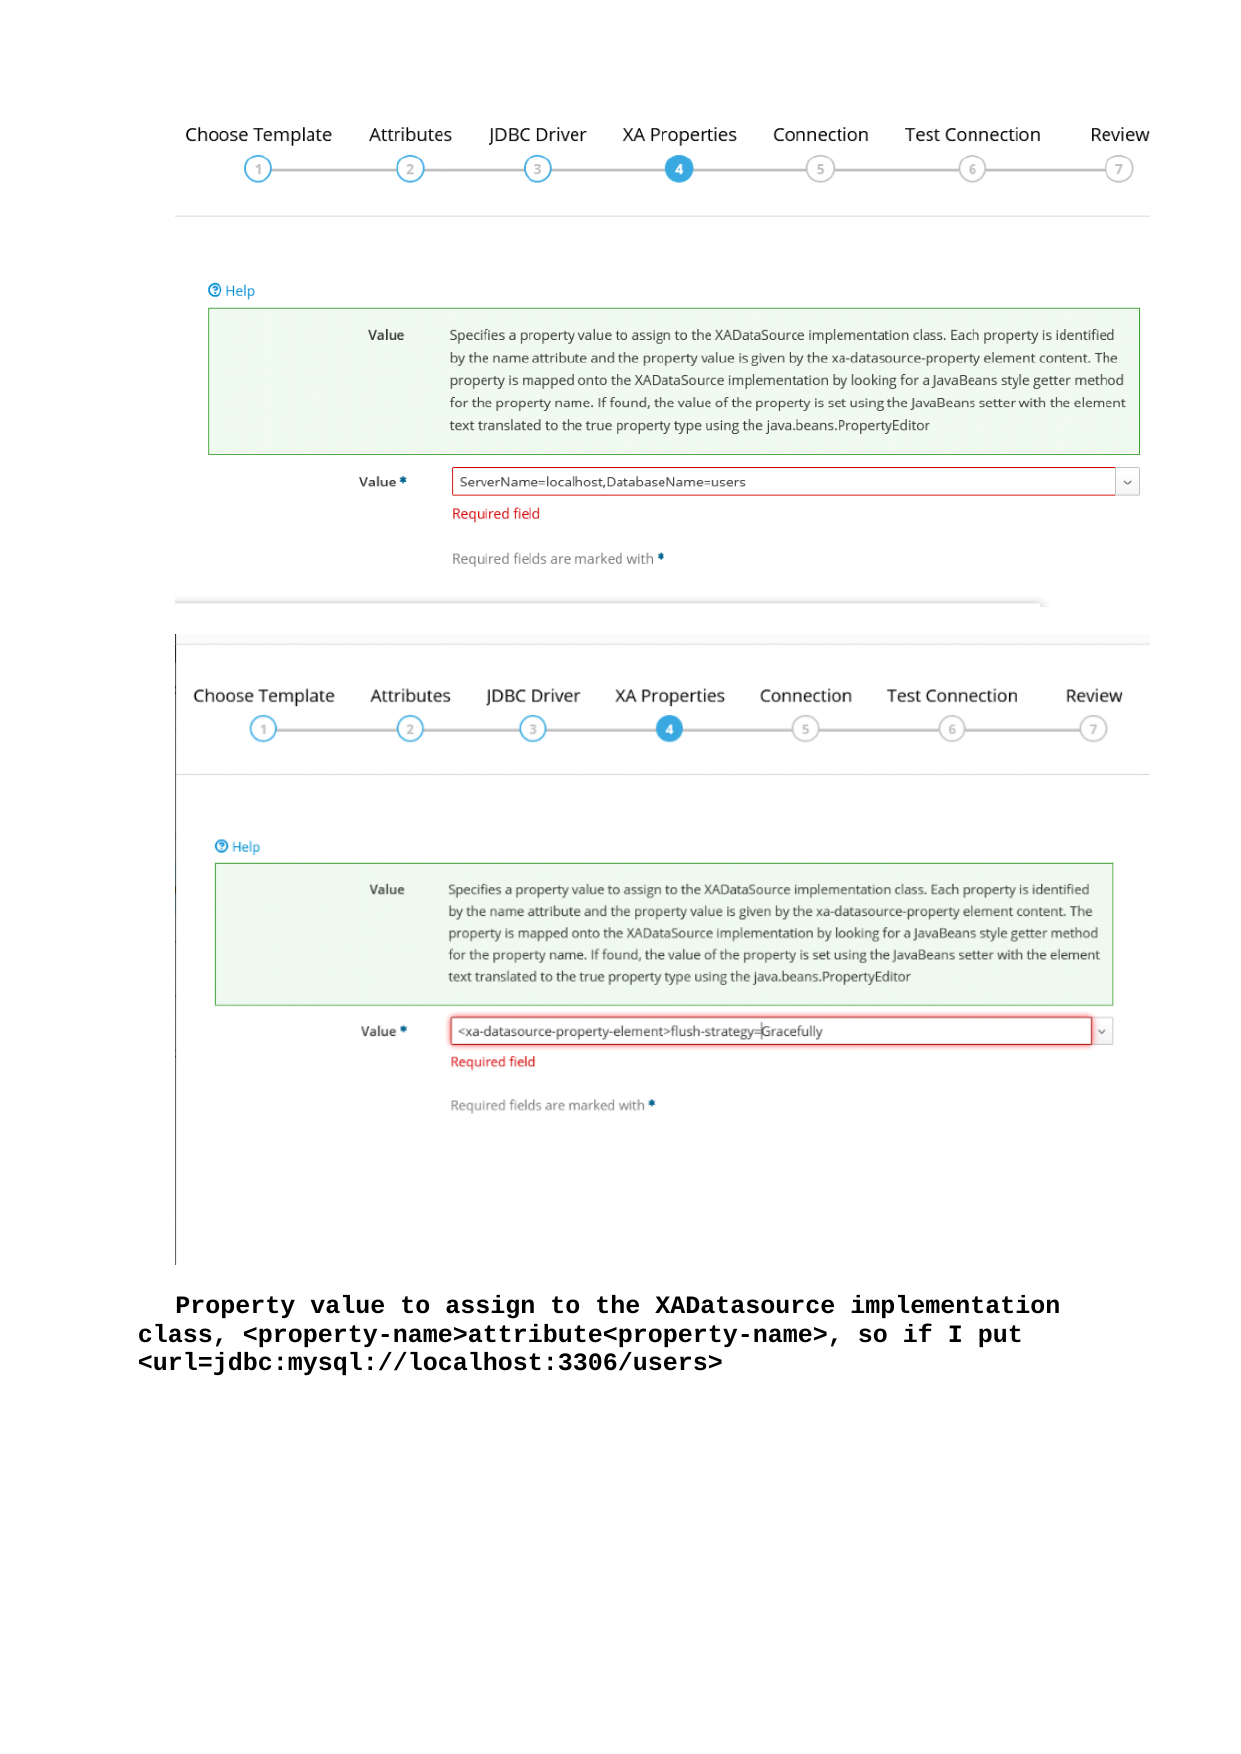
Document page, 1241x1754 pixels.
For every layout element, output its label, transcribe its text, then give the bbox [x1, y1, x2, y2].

text Property value to assign to the XADatasource implementation class, <property-name>attribute<property-name>, so if I put <url=jdbc:mysql://localhost:3306/users> [138, 1293, 1103, 1378]
